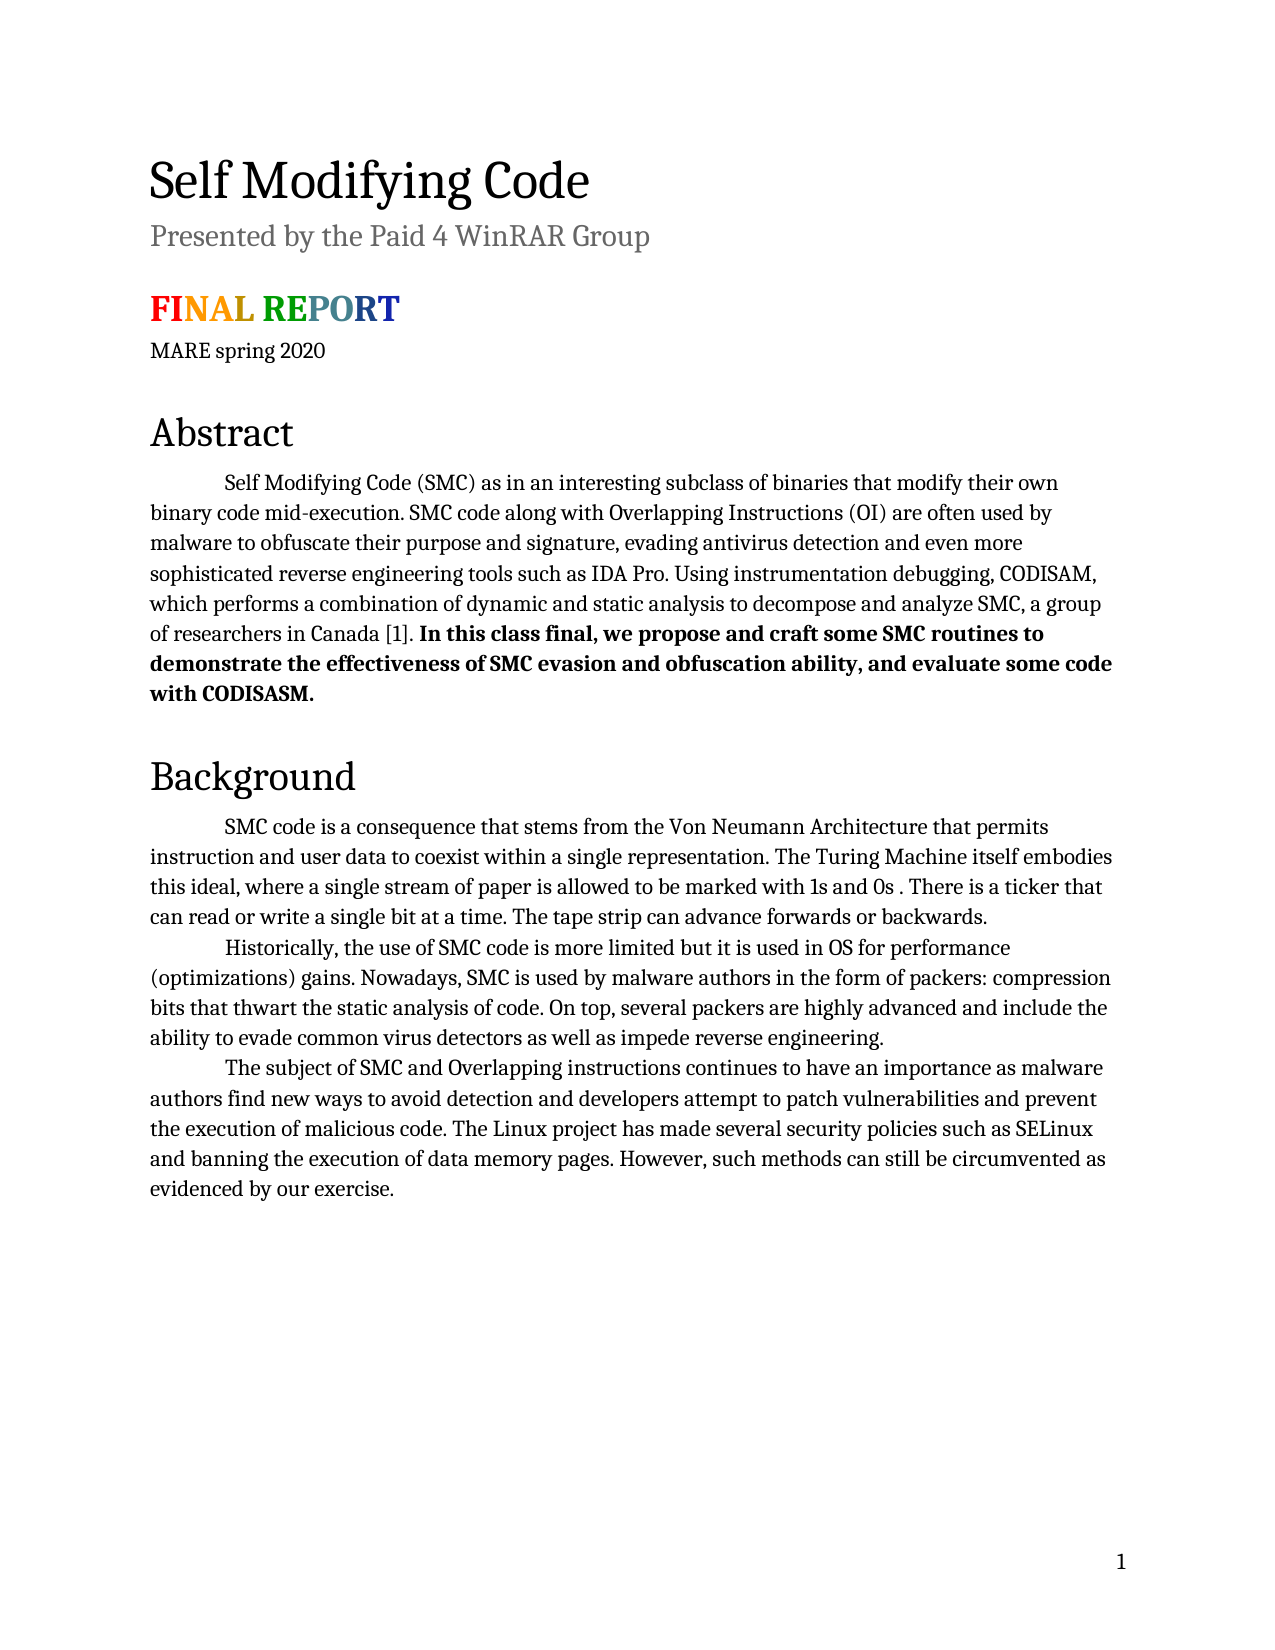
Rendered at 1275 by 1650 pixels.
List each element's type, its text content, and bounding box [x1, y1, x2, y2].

title Self Modifying Code [150, 150, 1125, 212]
text Self Modifying Code (SMC) as in an interesting subclass of binaries that modify their own binary code mid-execution. SMC code along with Overlapping Instructions (OI) are often used by malware to obfuscate their purpose and signature, evading antivirus detection and even more sophisticated reverse engineering tools such as IDA Pro. Using instrumentation debugging, CODISAM, which performs a combination of dynamic and static analysis to decompose and analyze SMC, a group of researchers in Canada [1]. In this class final, we propose and craft some SMC routines to demonstrate the effectiveness of SMC evasion and obfuscation ability, and evaluate some code with CODISASM. [150, 470, 1125, 707]
text FINAL REPORT [150, 288, 1125, 331]
subtitle Background [150, 753, 1125, 801]
subtitle Presented by the Paid 4 WinRAR Group [150, 218, 1125, 254]
text The subject of SMC and Overlapping instructions continues to have an importance as malware authors find new ways to avoid detection and developers attempt to patch vulnerabilities and prevent the execution of malicious code. The Linux project has made several security policies such as SELinux and banning the execution of data memory pages. However, such methods can still be circumvented as evidenced by our exercise. [150, 1055, 1125, 1202]
subtitle Abstract [150, 409, 1125, 457]
text Historically, the use of SMC code is more limited but it is used in OS for performance (optimizations) gains. Nowadays, SMC is used by malware authors in the form of packers: compression bits that thwart the static analysis of code. On top, several packers are highly advanced and include the ability to evade common virus detectors as well as impede reverse engineering. [150, 934, 1125, 1051]
text MARE spring 2020 [150, 337, 1125, 364]
text SMC code is a consequence that stems from the Von Neumann Architecture that permits instruction and user data to coexist within a single representation. The Turing Machine itself embodies this ideal, where a single stream of paper is allowed to be marked with 1s and 0s . There is a ticker that can read or write a single bit at a time. The tape strip can advance forwards or backwards. [150, 813, 1125, 930]
